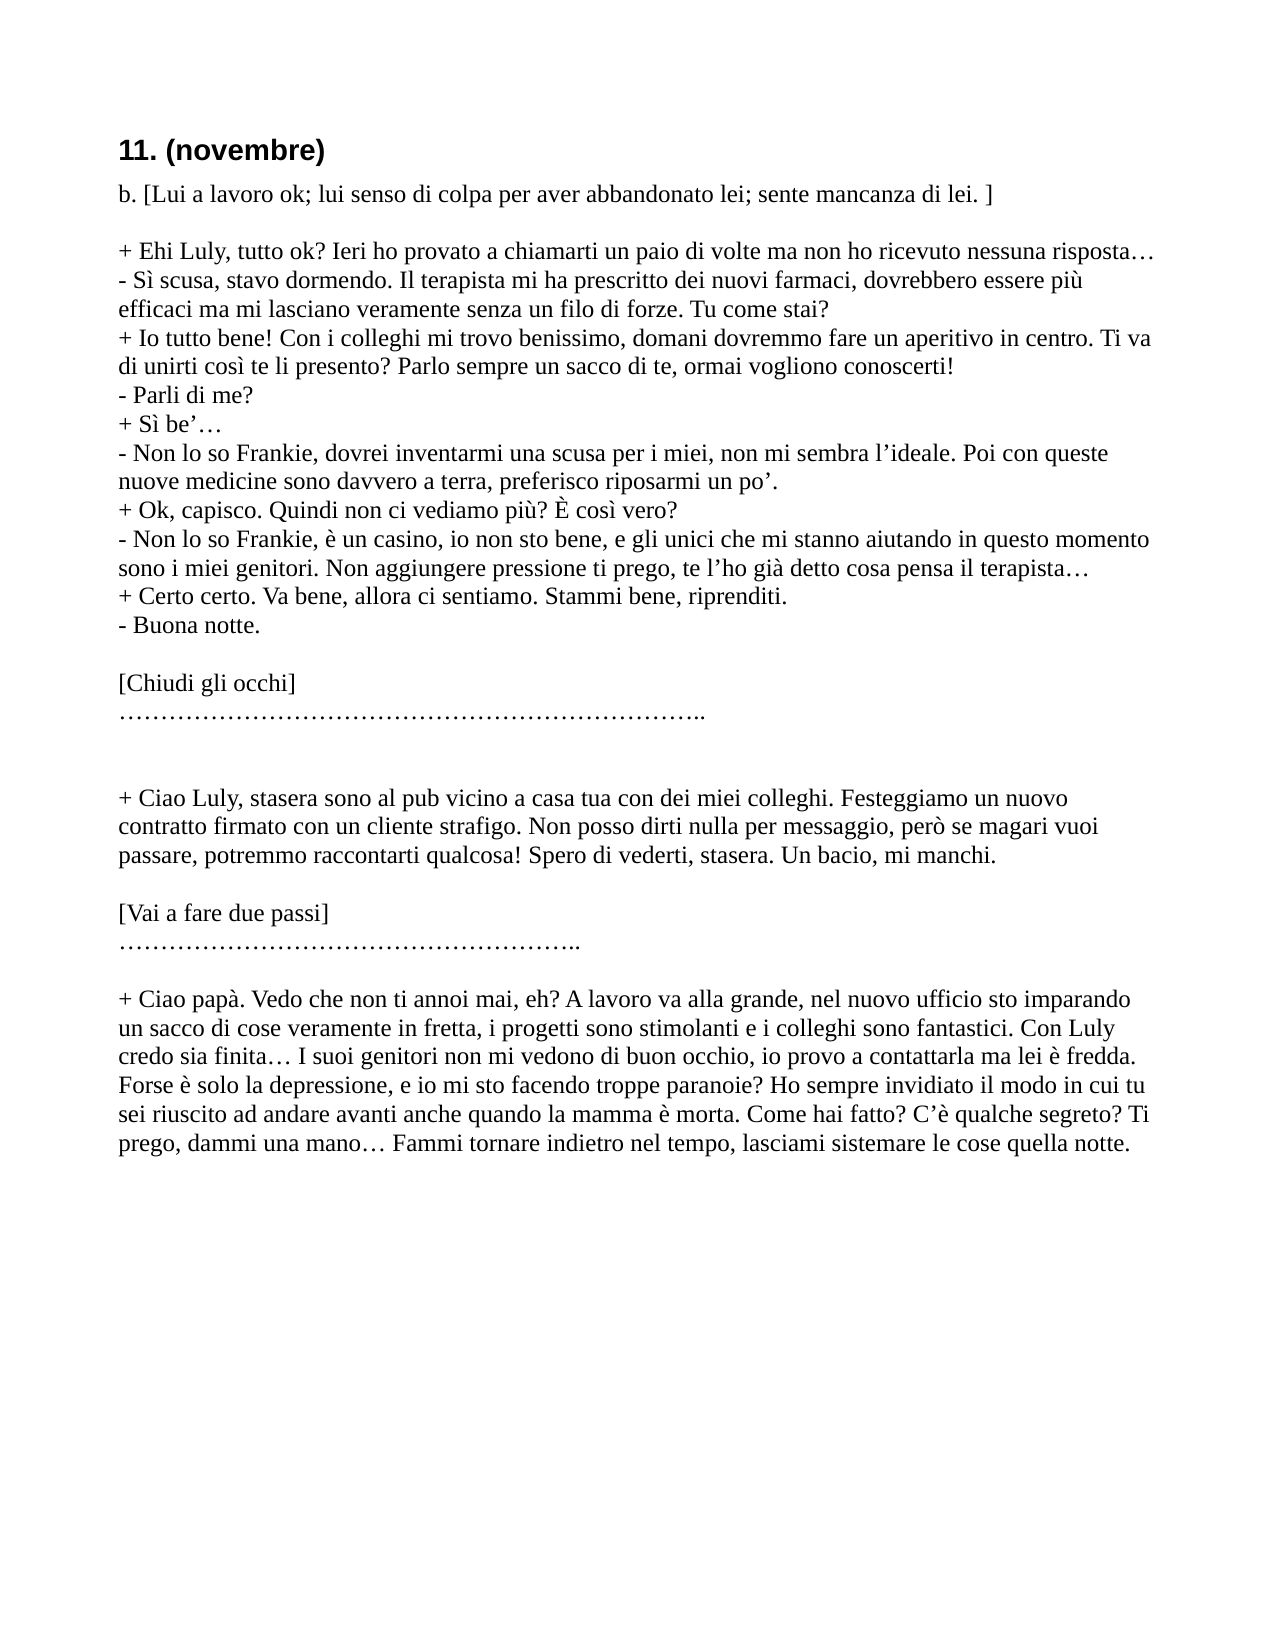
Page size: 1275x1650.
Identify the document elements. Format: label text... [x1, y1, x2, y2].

text - Buona notte. [118, 610, 1157, 639]
text b. [Lui a lavoro ok; lui senso di colpa per aver abbandonato lei; sente mancanza di lei. ] [118, 179, 1157, 208]
text [Chiudi gli occhi] [118, 668, 1157, 696]
text + Ok, capisco. Quindi non ci vediamo più? È così vero? [118, 495, 1157, 524]
text + Ciao Luly, stasera sono al pub vicino a casa tua con dei miei colleghi. Festeggiamo un nuovo contratto firmato con un cliente strafigo. Non posso dirti nulla per messaggio, però se magari vuoi passare, potremmo raccontarti qualcosa! Spero di vederti, stasera. Un bacio, mi manchi. [118, 783, 1157, 869]
text + Sì be’… [118, 409, 1157, 438]
text - Sì scusa, stavo dormendo. Il terapista mi ha prescritto dei nuovi farmaci, dovrebbero essere più efficaci ma mi lasciano veramente senza un filo di forze. Tu come stai? [118, 265, 1157, 323]
text + Ehi Luly, tutto ok? Ieri ho provato a chiamarti un paio di volte ma non ho ricevuto nessuna risposta… [118, 236, 1157, 265]
text - Non lo so Frankie, dovrei inventarmi una scusa per i miei, non mi sembra l’ideale. Poi con queste nuove medicine sono davvero a terra, preferisco riposarmi un po’. [118, 438, 1157, 495]
text + Io tutto bene! Con i colleghi mi trovo benissimo, domani dovremmo fare un aperitivo in centro. Ti va di unirti così te li presento? Parlo sempre un sacco di te, ormai vogliono conoscerti! [118, 323, 1157, 380]
text - Parli di me? [118, 380, 1157, 409]
text ……………………………………………….. [118, 926, 1157, 955]
text …………………………………………………………….. [118, 696, 1157, 725]
text + Ciao papà. Vedo che non ti annoi mai, eh? A lavoro va alla grande, nel nuovo ufficio sto imparando un sacco di cose veramente in fretta, i progetti sono stimolanti e i colleghi sono fantastici. Con Luly credo sia finita… I suoi genitori non mi vedono di buon occhio, io provo a contattarla ma lei è fredda. Forse è solo la depressione, e io mi sto facendo troppe paranoie? Ho sempre invidiato il modo in cui tu sei riuscito ad andare avanti anche quando la mamma è morta. Come hai fatto? C’è qualche segreto? Ti prego, dammi una mano… Fammi tornare indietro nel tempo, lasciami sistemare le cose quella notte. [118, 984, 1157, 1156]
text [Vai a fare due passi] [118, 898, 1157, 926]
subtitle 11. (novembre) [118, 133, 1157, 166]
text - Non lo so Frankie, è un casino, io non sto bene, e gli unici che mi stanno aiutando in questo momento sono i miei genitori. Non aggiungere pressione ti prego, te l’ho già detto cosa pensa il terapista… [118, 524, 1157, 581]
text + Certo certo. Va bene, allora ci sentiamo. Stammi bene, riprenditi. [118, 581, 1157, 610]
